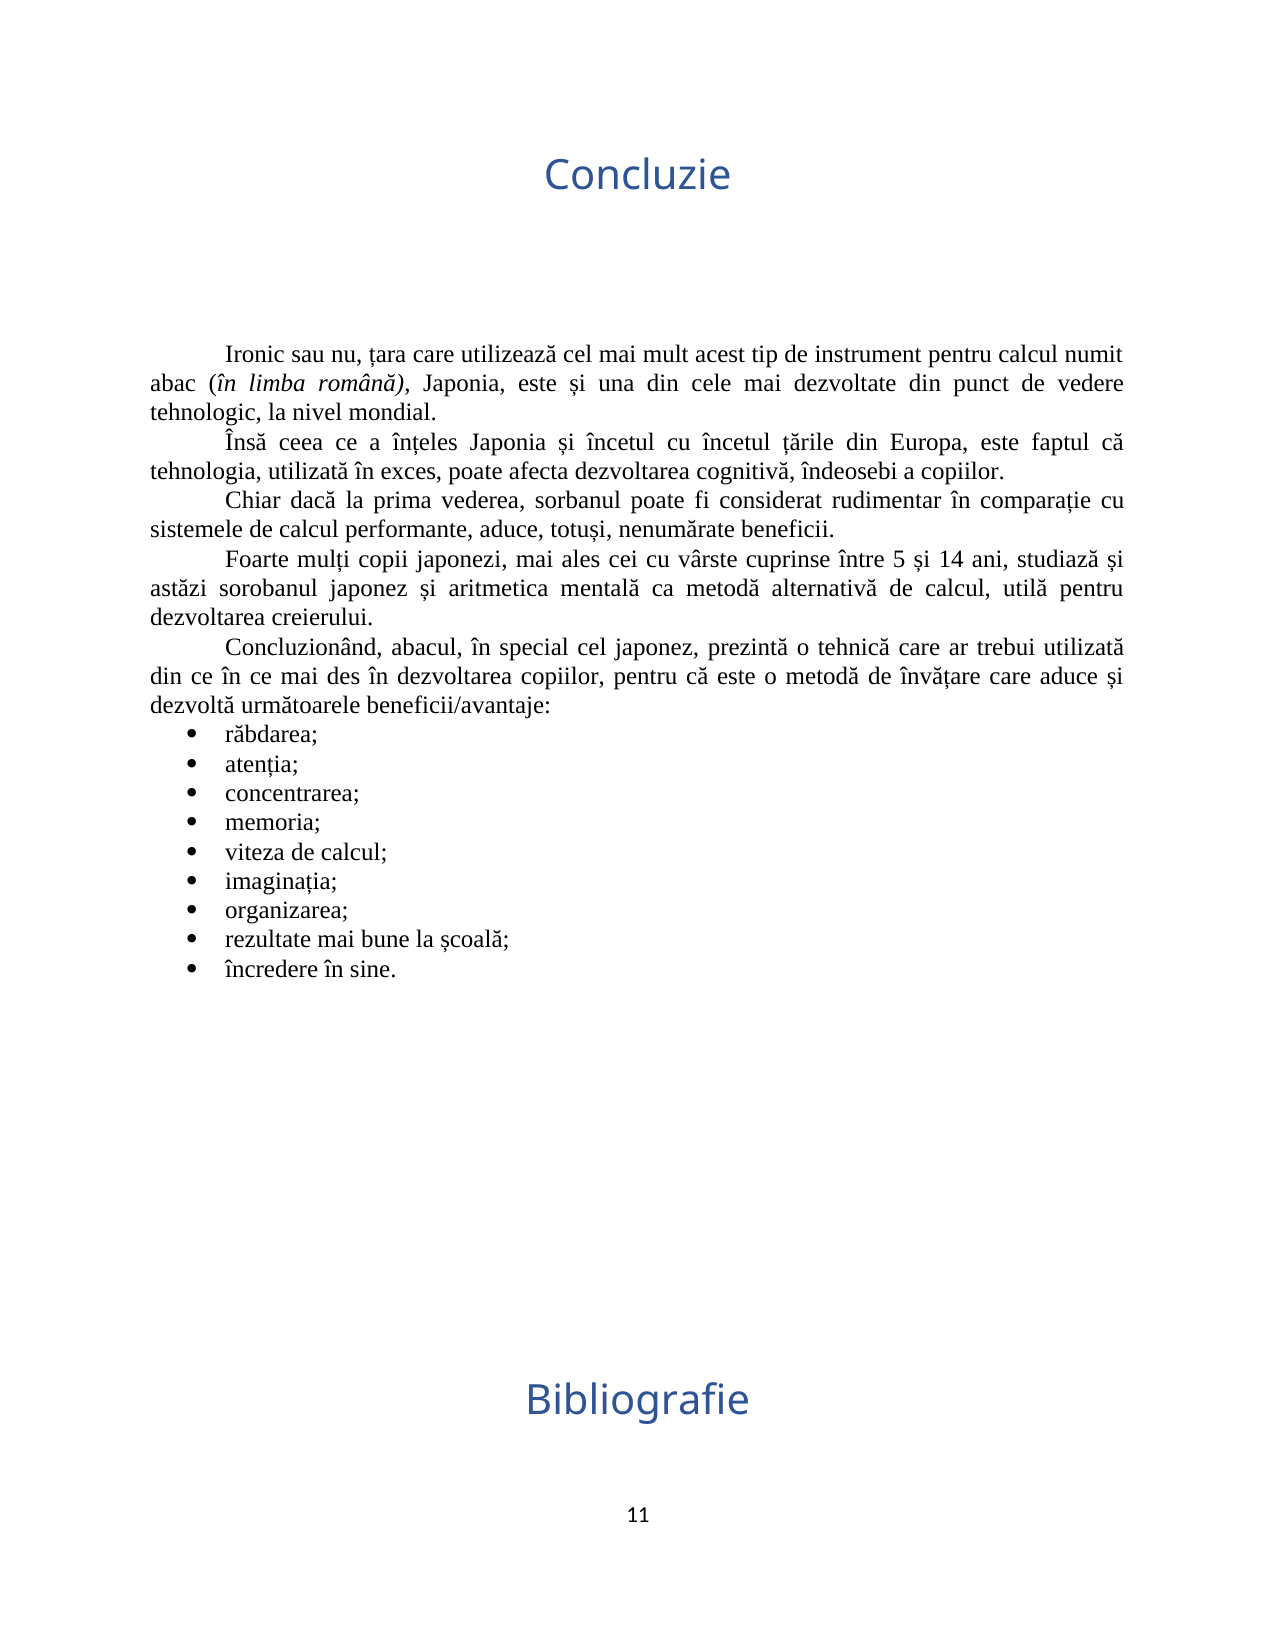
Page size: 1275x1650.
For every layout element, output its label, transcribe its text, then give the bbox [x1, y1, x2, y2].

list încredere în sine. [187, 954, 1125, 982]
text Ironic sau nu, țara care utilizează cel mai mult acest tip de instrument pentru calcul numit abac (în limba română), Japonia, este și una din cele mai dezvoltate din punct de vedere tehnologic, la nivel mondial. [150, 339, 1125, 426]
list organizarea; [187, 895, 1125, 924]
list imaginația; [187, 866, 1125, 894]
text Însă ceea ce a înțeles Japonia și încetul cu încetul țările din Europa, este faptul că tehnologia, utilizată în exces, poate afecta dezvoltarea cognitivă, îndeosebi a copiilor. [150, 427, 1125, 485]
subtitle Concluzie [150, 145, 1125, 202]
subtitle Bibliografie [150, 1369, 1125, 1426]
list viteza de calcul; [187, 837, 1125, 865]
text Chiar dacă la prima vederea, sorbanul poate fi considerat rudimentar în comparație cu sistemele de calcul performante, aduce, totuși, nenumărate beneficii. [150, 485, 1125, 543]
list rezultate mai bune la școală; [187, 924, 1125, 953]
list concentrarea; [187, 778, 1125, 807]
text Concluzionând, abacul, în special cel japonez, prezintă o tehnică care ar trebui utilizată din ce în ce mai des în dezvoltarea copiilor, pentru că este o metodă de învățare care aduce și dezvoltă următoarele beneficii/avantaje: [150, 632, 1125, 719]
list memoria; [187, 807, 1125, 836]
text Foarte mulți copii japonezi, mai ales cei cu vârste cuprinse între 5 și 14 ani, studiază și astăzi sorobanul japonez și aritmetica mentală ca metodă alternativă de calcul, utilă pentru dezvoltarea creierului. [150, 544, 1125, 631]
list atenția; [187, 749, 1125, 777]
list răbdarea; [187, 719, 1125, 748]
